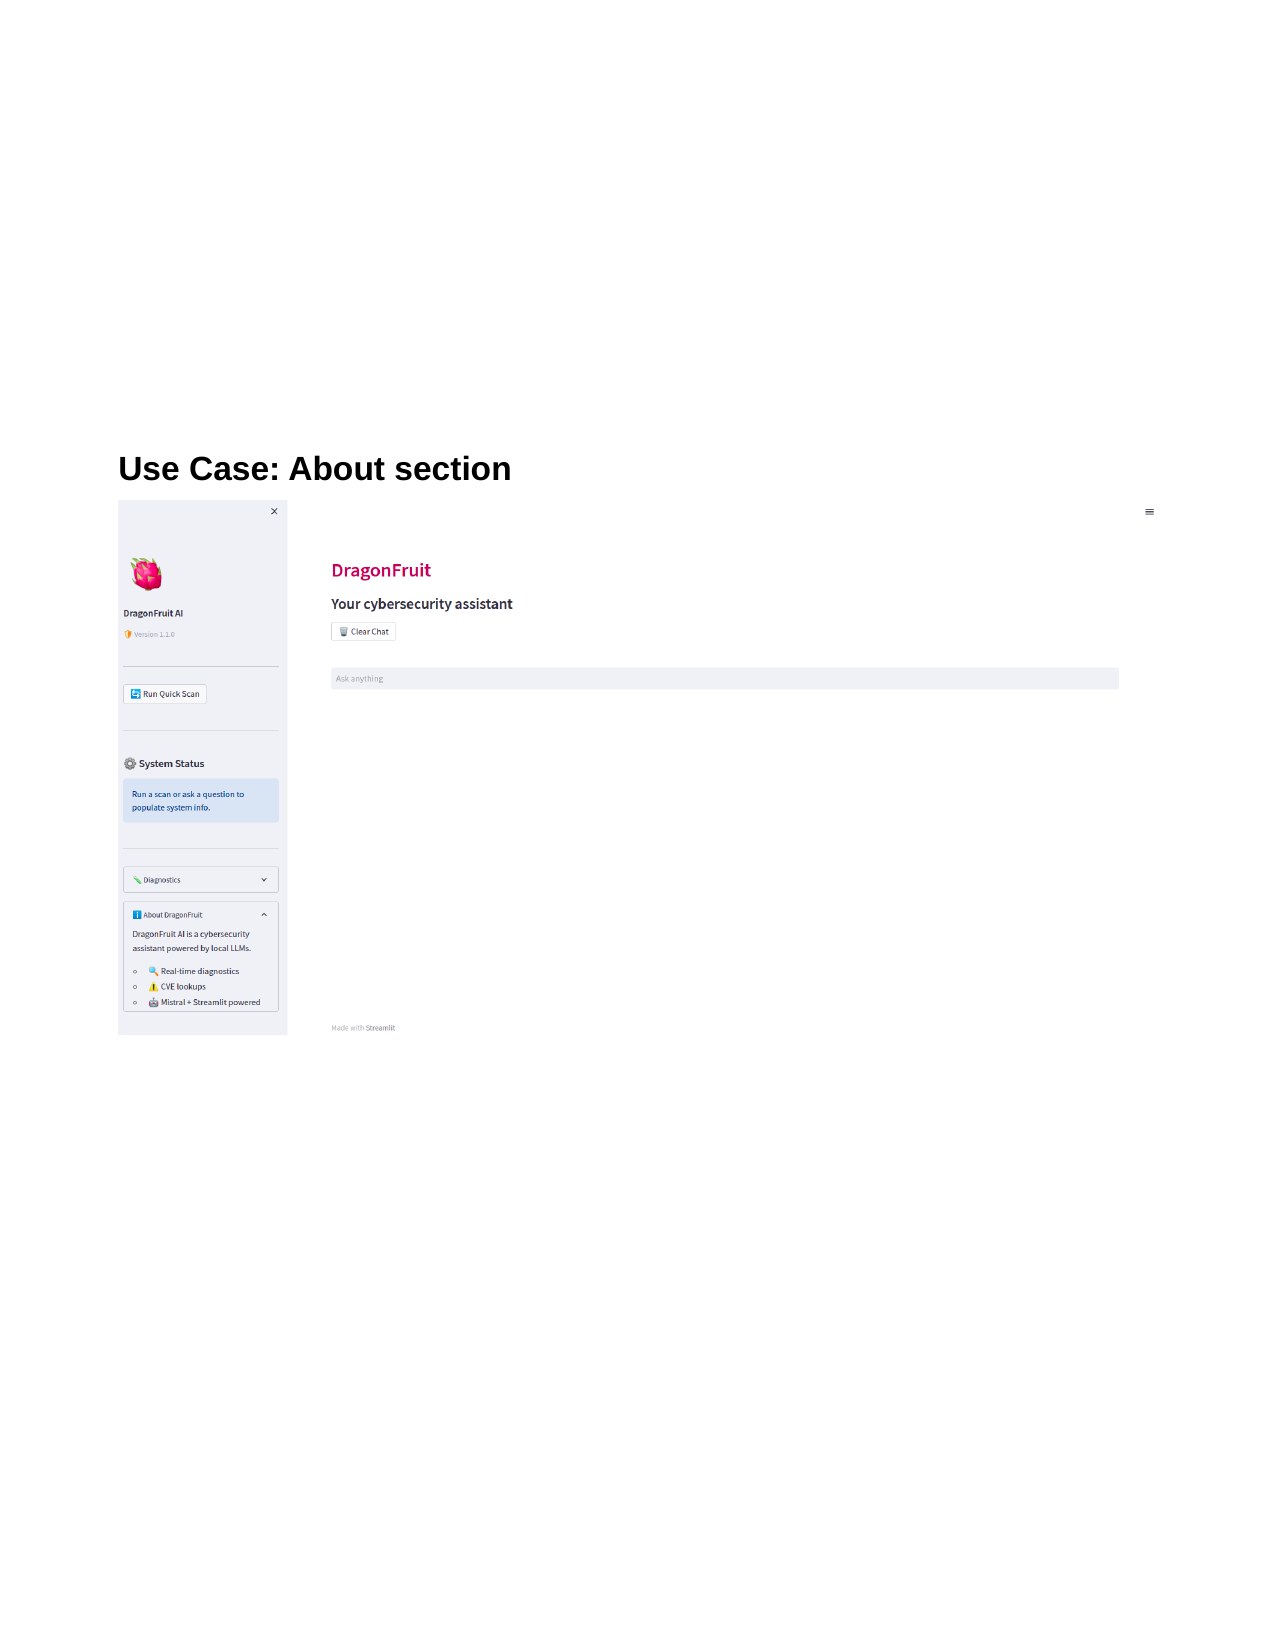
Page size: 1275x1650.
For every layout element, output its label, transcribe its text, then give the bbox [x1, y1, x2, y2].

subtitle Use Case: About section [118, 449, 1157, 488]
picture [118, 500, 1157, 1035]
